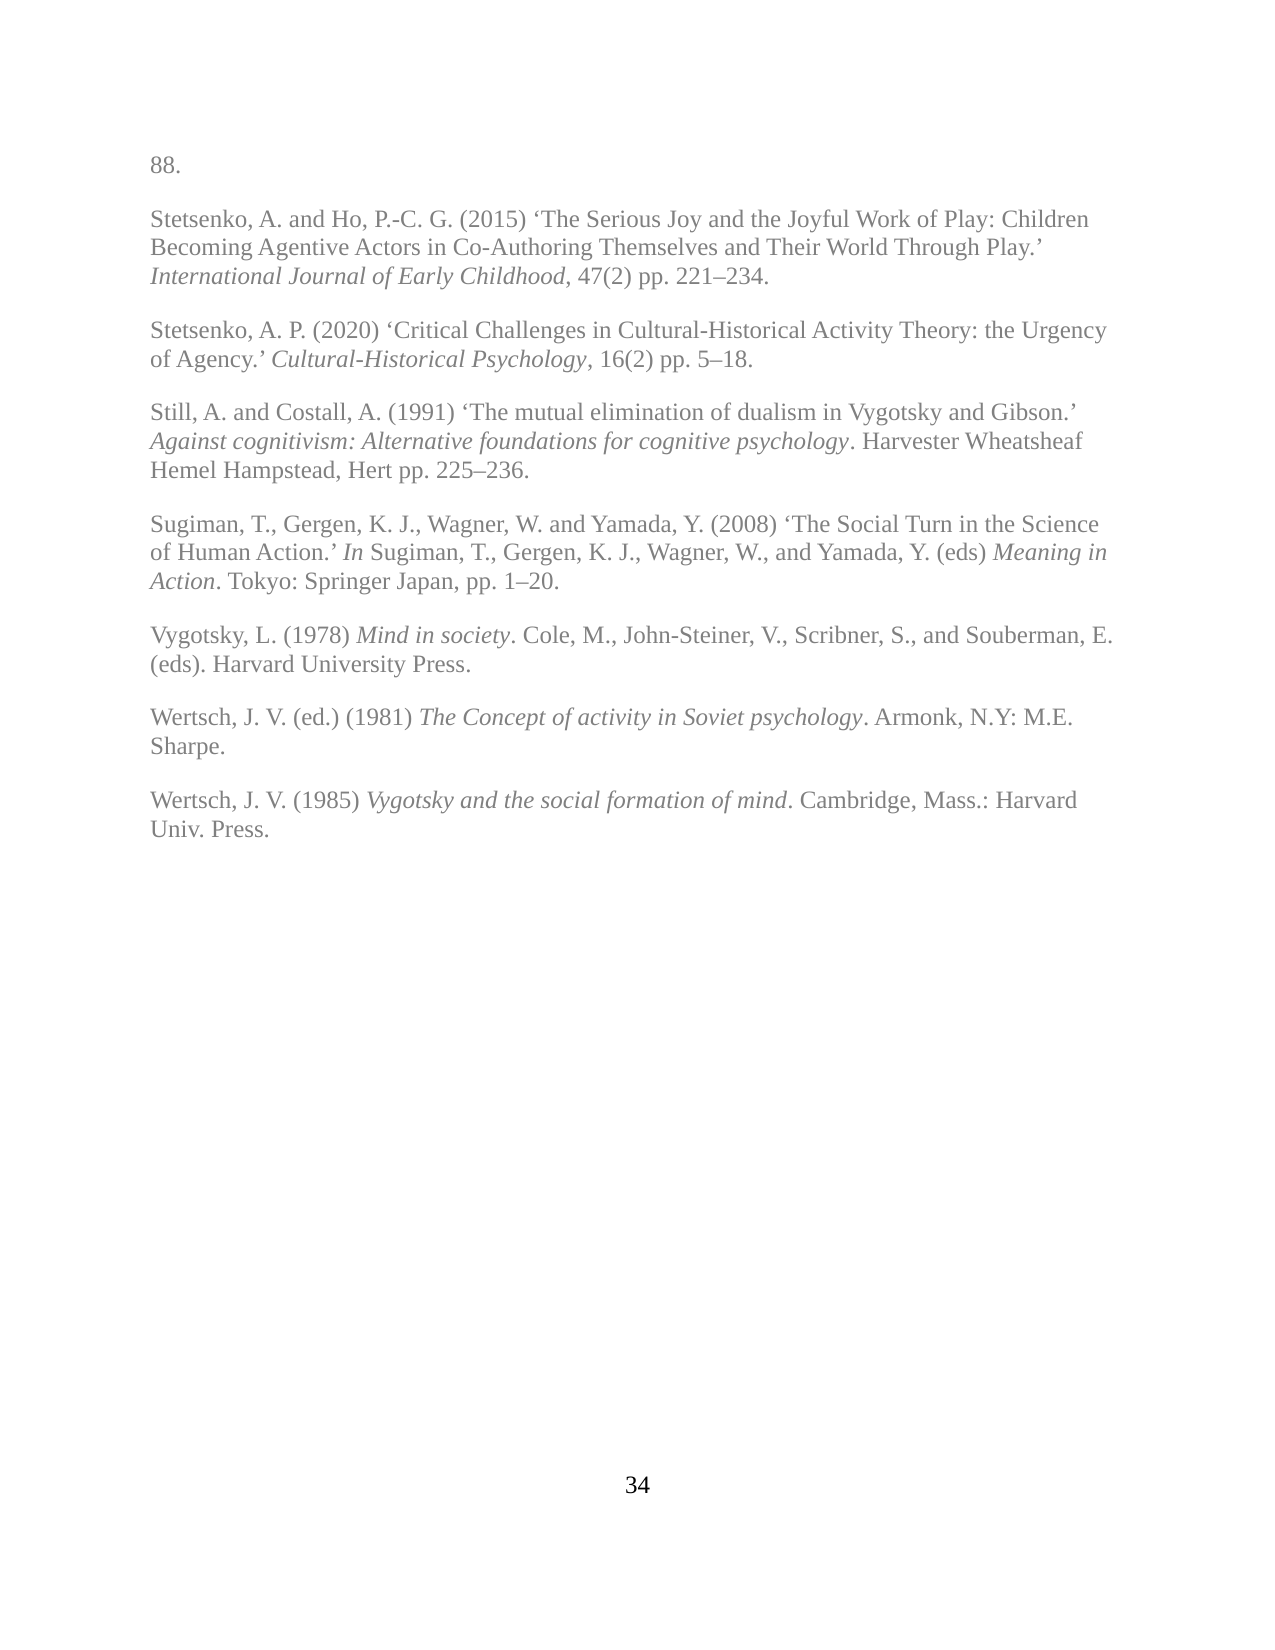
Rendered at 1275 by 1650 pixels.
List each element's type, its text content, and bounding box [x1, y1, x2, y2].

text Stetsenko, A. and Ho, P.-C. G. (2015) ‘The Serious Joy and the Joyful Work of Play: Children Becoming Agentive Actors in Co-Authoring Themselves and Their World Through Play.’ International Journal of Early Childhood, 47(2) pp. 221–234. [150, 204, 1125, 290]
text Still, A. and Costall, A. (1991) ‘The mutual elimination of dualism in Vygotsky and Gibson.’ Against cognitivism: Alternative foundations for cognitive psychology. Harvester Wheatsheaf Hemel Hampstead, Hert pp. 225–236. [150, 397, 1125, 484]
text Wertsch, J. V. (ed.) (1981) The Concept of activity in Soviet psychology. Armonk, N.Y: M.E. Sharpe. [150, 702, 1125, 760]
text Sugiman, T., Gergen, K. J., Wagner, W. and Yamada, Y. (2008) ‘The Social Turn in the Science of Human Action.’ In Sugiman, T., Gergen, K. J., Wagner, W., and Yamada, Y. (eds) Meaning in Action. Tokyo: Springer Japan, pp. 1–20. [150, 509, 1125, 595]
text Stetsenko, A. P. (2020) ‘Critical Challenges in Cultural-Historical Activity Theory: the Urgency of Agency.’ Cultural-Historical Psychology, 16(2) pp. 5–18. [150, 315, 1125, 372]
text Wertsch, J. V. (1985) Vygotsky and the social formation of mind. Cambridge, Mass.: Harvard Univ. Press. [150, 785, 1125, 842]
text 88. [150, 150, 1125, 179]
text Vygotsky, L. (1978) Mind in society. Cole, M., John-Steiner, V., Scribner, S., and Souberman, E. (eds). Harvard University Press. [150, 620, 1125, 677]
